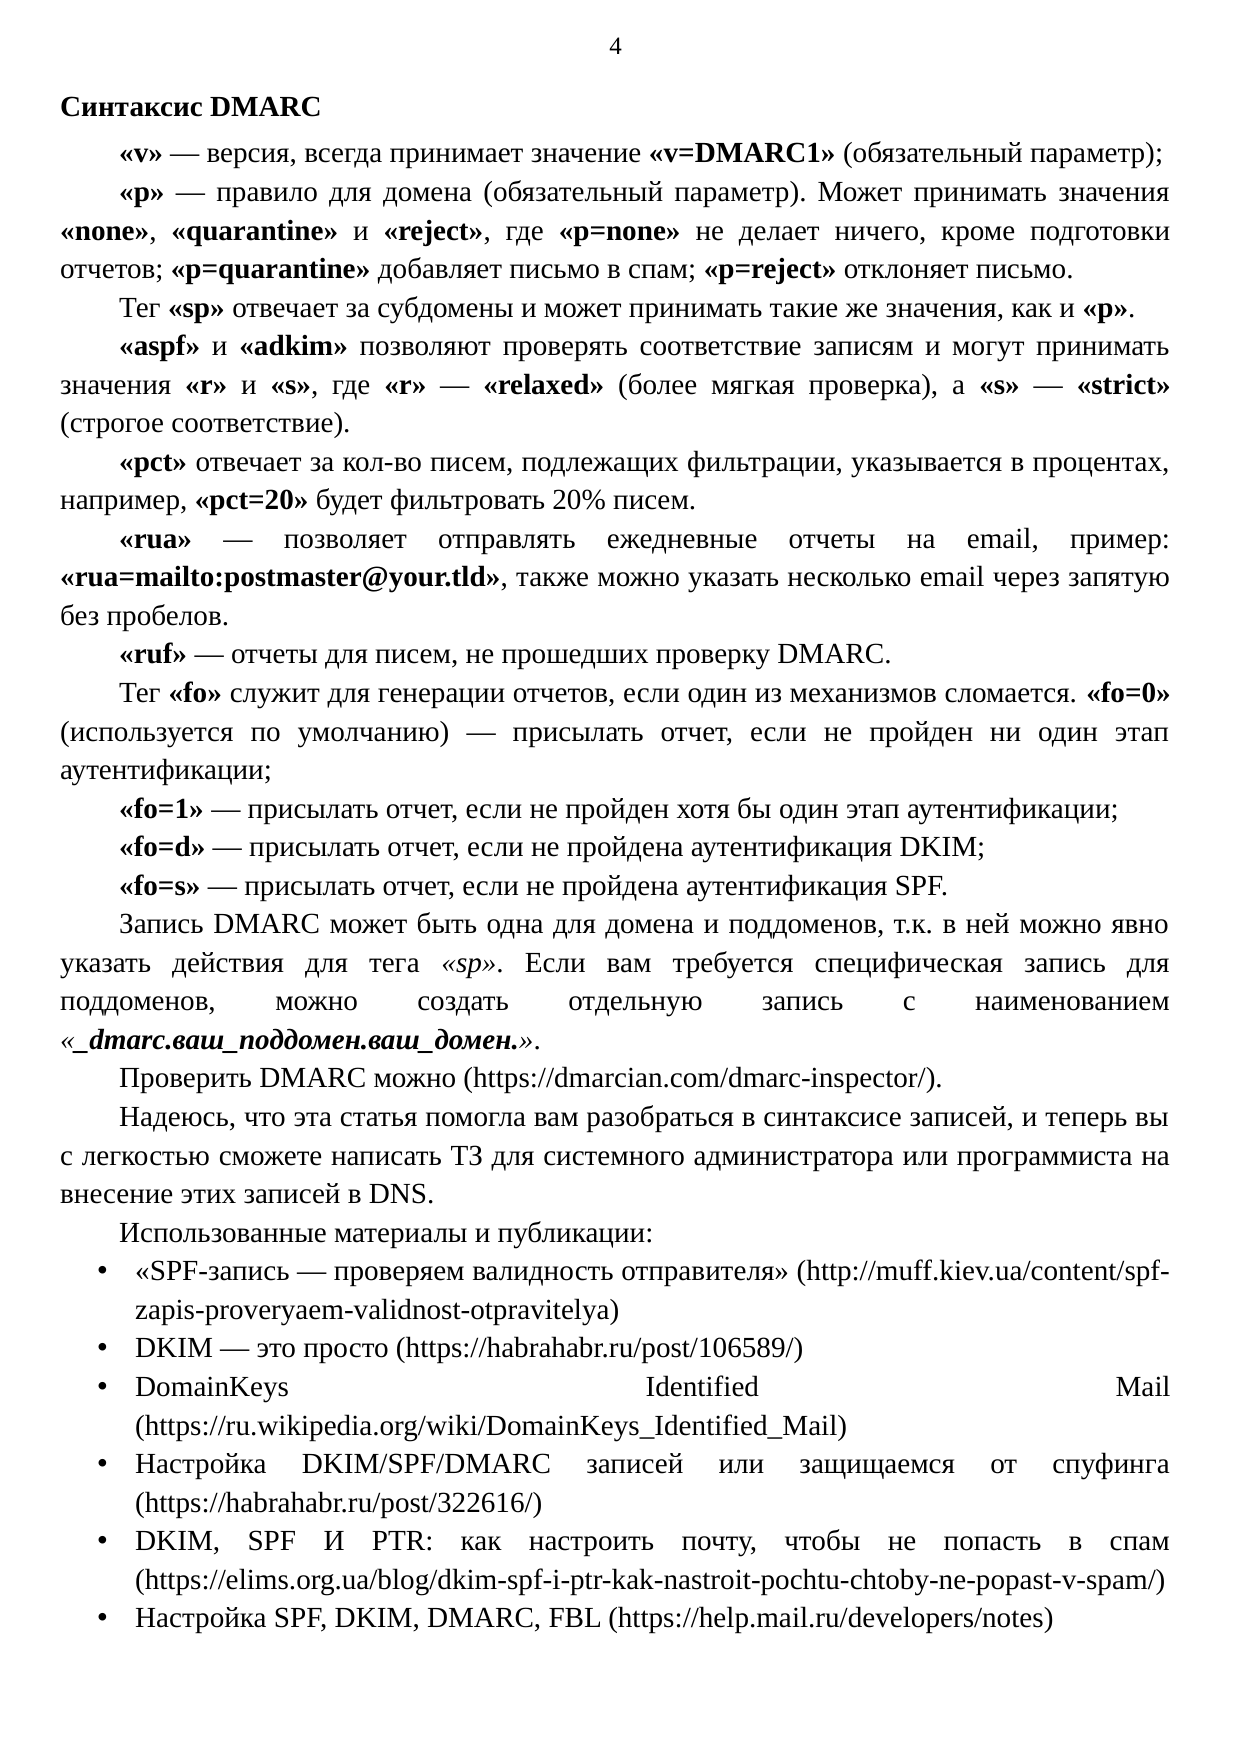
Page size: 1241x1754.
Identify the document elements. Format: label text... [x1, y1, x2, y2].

text «ruf» — отчеты для писем, не прошедших проверку DMARC. [60, 637, 1171, 670]
subtitle Синтаксис DMARC [60, 89, 1171, 123]
list DKIM — это просто (https://habrahabr.ru/post/106589/) [97, 1330, 1171, 1364]
list Настройка SPF, DKIM, DMARC, FBL (https://help.mail.ru/developers/notes) [97, 1601, 1171, 1634]
text «fo=s» — присылать отчет, если не пройдена аутентификация SPF. [60, 868, 1171, 901]
list DKIM, SPF И PTR: как настроить почту, чтобы не попасть в спам (https://elims.org.ua/blog/dkim-spf-i-ptr-kak-nastroit-pochtu-chtoby-ne-popast-v-spam/) [97, 1523, 1171, 1596]
list DomainKeys Identified Mail (https://ru.wikipedia.org/wiki/DomainKeys_Identified_Mail) [97, 1369, 1171, 1441]
text «v» — версия, всегда принимает значение «v=DMARC1» (обязательный параметр); [60, 136, 1171, 169]
text Тег «fo» служит для генерации отчетов, если один из механизмов сломается. «fo=0» (используется по умолчанию) — присылать отчет, если не пройден ни один этап аутентификации; [60, 675, 1171, 786]
text Тег «sp» отвечает за субдомены и может принимать такие же значения, как и «p». [60, 290, 1171, 323]
text «fo=1» — присылать отчет, если не пройден хотя бы один этап аутентификации; [60, 791, 1171, 824]
text «rua» — позволяет отправлять ежедневные отчеты на email, пример: «rua=mailto:postmaster@your.tld», также можно указать несколько email через запятую без пробелов. [60, 521, 1171, 632]
list Настройка DKIM/SPF/DMARC записей или защищаемся от спуфинга (https://habrahabr.ru/post/322616/) [97, 1446, 1171, 1518]
text «pct» отвечает за кол-во писем, подлежащих фильтрации, указывается в процентах, например, «pct=20» будет фильтровать 20% писем. [60, 444, 1171, 516]
list «SPF-запись — проверяем валидность отправителя» (http://muff.kiev.ua/content/spf-zapis-proveryaem-validnost-otpravitelya) [97, 1253, 1171, 1325]
text Надеюсь, что эта статья помогла вам разобраться в синтаксисе записей, и теперь вы с легкостью сможете написать ТЗ для системного администратора или программиста на внесение этих записей в DNS. [60, 1099, 1171, 1210]
text «p» — правило для домена (обязательный параметр). Может принимать значения «none», «quarantine» и «reject», где «p=none» не делает ничего, кроме подготовки отчетов; «p=quarantine» добавляет письмо в спам; «p=reject» отклоняет письмо. [60, 174, 1171, 285]
text Проверить DMARC можно (https://dmarcian.com/dmarc-inspector/). [60, 1061, 1171, 1094]
text Использованные материалы и публикации: [60, 1215, 1171, 1248]
text Запись DMARC может быть одна для домена и поддоменов, т.к. в ней можно явно указать действия для тега «sp». Если вам требуется специфическая запись для поддоменов, можно создать отдельную запись с наименованием «_dmarc.ваш_поддомен.ваш_домен.». [60, 906, 1171, 1056]
text «aspf» и «adkim» позволяют проверять соответствие записям и могут принимать значения «r» и «s», где «r» — «relaxed» (более мягкая проверка), а «s» — «strict» (строгое соответствие). [60, 328, 1171, 439]
text «fo=d» — присылать отчет, если не пройдена аутентификация DKIM; [60, 829, 1171, 863]
